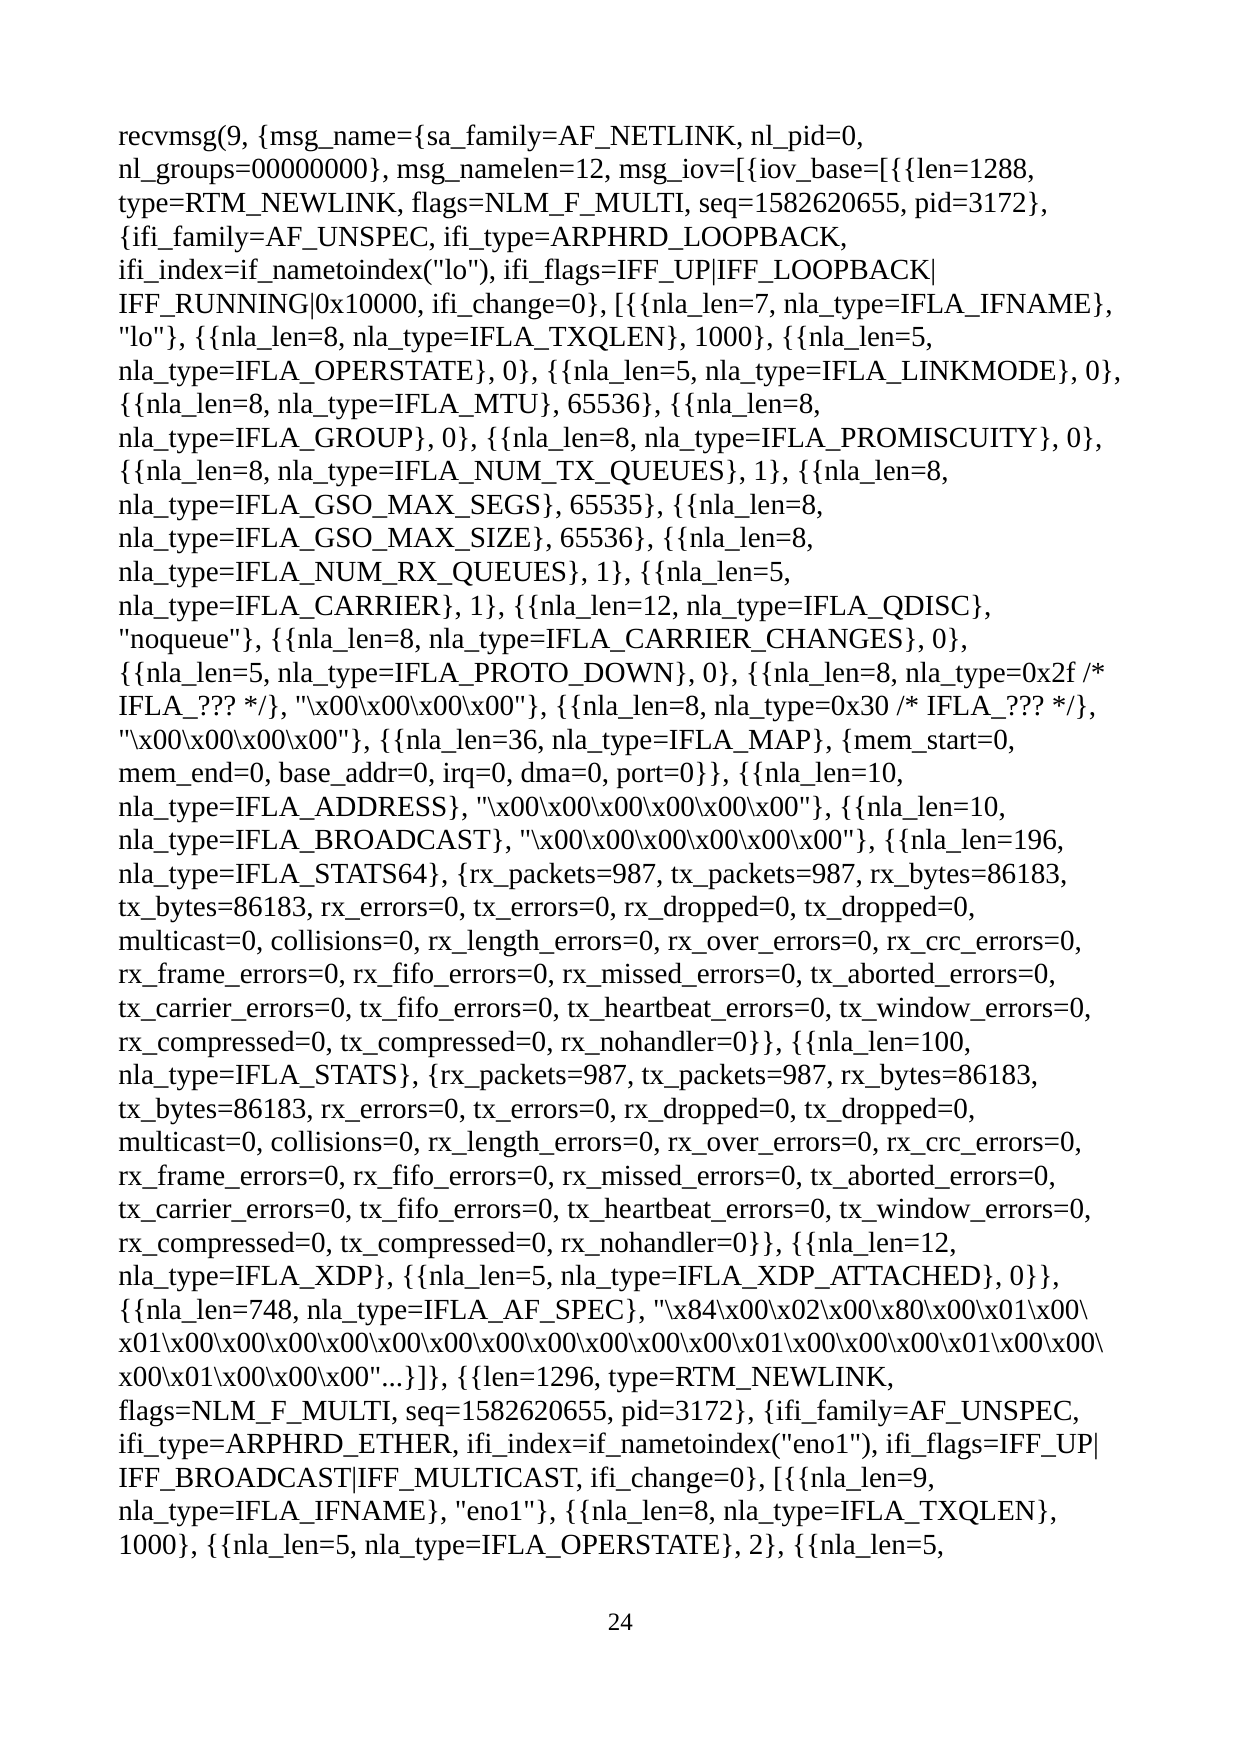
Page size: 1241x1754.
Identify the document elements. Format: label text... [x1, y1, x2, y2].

text recvmsg(9, {msg_name={sa_family=AF_NETLINK, nl_pid=0, nl_groups=00000000}, msg_namelen=12, msg_iov=[{iov_base=[{{len=1288, type=RTM_NEWLINK, flags=NLM_F_MULTI, seq=1582620655, pid=3172}, {ifi_family=AF_UNSPEC, ifi_type=ARPHRD_LOOPBACK, ifi_index=if_nametoindex("lo"), ifi_flags=IFF_UP|IFF_LOOPBACK|IFF_RUNNING|0x10000, ifi_change=0}, [{{nla_len=7, nla_type=IFLA_IFNAME}, "lo"}, {{nla_len=8, nla_type=IFLA_TXQLEN}, 1000}, {{nla_len=5, nla_type=IFLA_OPERSTATE}, 0}, {{nla_len=5, nla_type=IFLA_LINKMODE}, 0}, {{nla_len=8, nla_type=IFLA_MTU}, 65536}, {{nla_len=8, nla_type=IFLA_GROUP}, 0}, {{nla_len=8, nla_type=IFLA_PROMISCUITY}, 0}, {{nla_len=8, nla_type=IFLA_NUM_TX_QUEUES}, 1}, {{nla_len=8, nla_type=IFLA_GSO_MAX_SEGS}, 65535}, {{nla_len=8, nla_type=IFLA_GSO_MAX_SIZE}, 65536}, {{nla_len=8, nla_type=IFLA_NUM_RX_QUEUES}, 1}, {{nla_len=5, nla_type=IFLA_CARRIER}, 1}, {{nla_len=12, nla_type=IFLA_QDISC}, "noqueue"}, {{nla_len=8, nla_type=IFLA_CARRIER_CHANGES}, 0}, {{nla_len=5, nla_type=IFLA_PROTO_DOWN}, 0}, {{nla_len=8, nla_type=0x2f /* IFLA_??? */}, "\x00\x00\x00\x00"}, {{nla_len=8, nla_type=0x30 /* IFLA_??? */}, "\x00\x00\x00\x00"}, {{nla_len=36, nla_type=IFLA_MAP}, {mem_start=0, mem_end=0, base_addr=0, irq=0, dma=0, port=0}}, {{nla_len=10, nla_type=IFLA_ADDRESS}, "\x00\x00\x00\x00\x00\x00"}, {{nla_len=10, nla_type=IFLA_BROADCAST}, "\x00\x00\x00\x00\x00\x00"}, {{nla_len=196, nla_type=IFLA_STATS64}, {rx_packets=987, tx_packets=987, rx_bytes=86183, tx_bytes=86183, rx_errors=0, tx_errors=0, rx_dropped=0, tx_dropped=0, multicast=0, collisions=0, rx_length_errors=0, rx_over_errors=0, rx_crc_errors=0, rx_frame_errors=0, rx_fifo_errors=0, rx_missed_errors=0, tx_aborted_errors=0, tx_carrier_errors=0, tx_fifo_errors=0, tx_heartbeat_errors=0, tx_window_errors=0, rx_compressed=0, tx_compressed=0, rx_nohandler=0}}, {{nla_len=100, nla_type=IFLA_STATS}, {rx_packets=987, tx_packets=987, rx_bytes=86183, tx_bytes=86183, rx_errors=0, tx_errors=0, rx_dropped=0, tx_dropped=0, multicast=0, collisions=0, rx_length_errors=0, rx_over_errors=0, rx_crc_errors=0, rx_frame_errors=0, rx_fifo_errors=0, rx_missed_errors=0, tx_aborted_errors=0, tx_carrier_errors=0, tx_fifo_errors=0, tx_heartbeat_errors=0, tx_window_errors=0, rx_compressed=0, tx_compressed=0, rx_nohandler=0}}, {{nla_len=12, nla_type=IFLA_XDP}, {{nla_len=5, nla_type=IFLA_XDP_ATTACHED}, 0}}, {{nla_len=748, nla_type=IFLA_AF_SPEC}, "\x84\x00\x02\x00\x80\x00\x01\x00\x01\x00\x00\x00\x00\x00\x00\x00\x00\x00\x00\x00\x01\x00\x00\x00\x01\x00\x00\x00\x01\x00\x00\x00"...}]}, {{len=1296, type=RTM_NEWLINK, flags=NLM_F_MULTI, seq=1582620655, pid=3172}, {ifi_family=AF_UNSPEC, ifi_type=ARPHRD_ETHER, ifi_index=if_nametoindex("eno1"), ifi_flags=IFF_UP|IFF_BROADCAST|IFF_MULTICAST, ifi_change=0}, [{{nla_len=9, nla_type=IFLA_IFNAME}, "eno1"}, {{nla_len=8, nla_type=IFLA_TXQLEN}, 1000}, {{nla_len=5, nla_type=IFLA_OPERSTATE}, 2}, {{nla_len=5, [118, 118, 1122, 1560]
